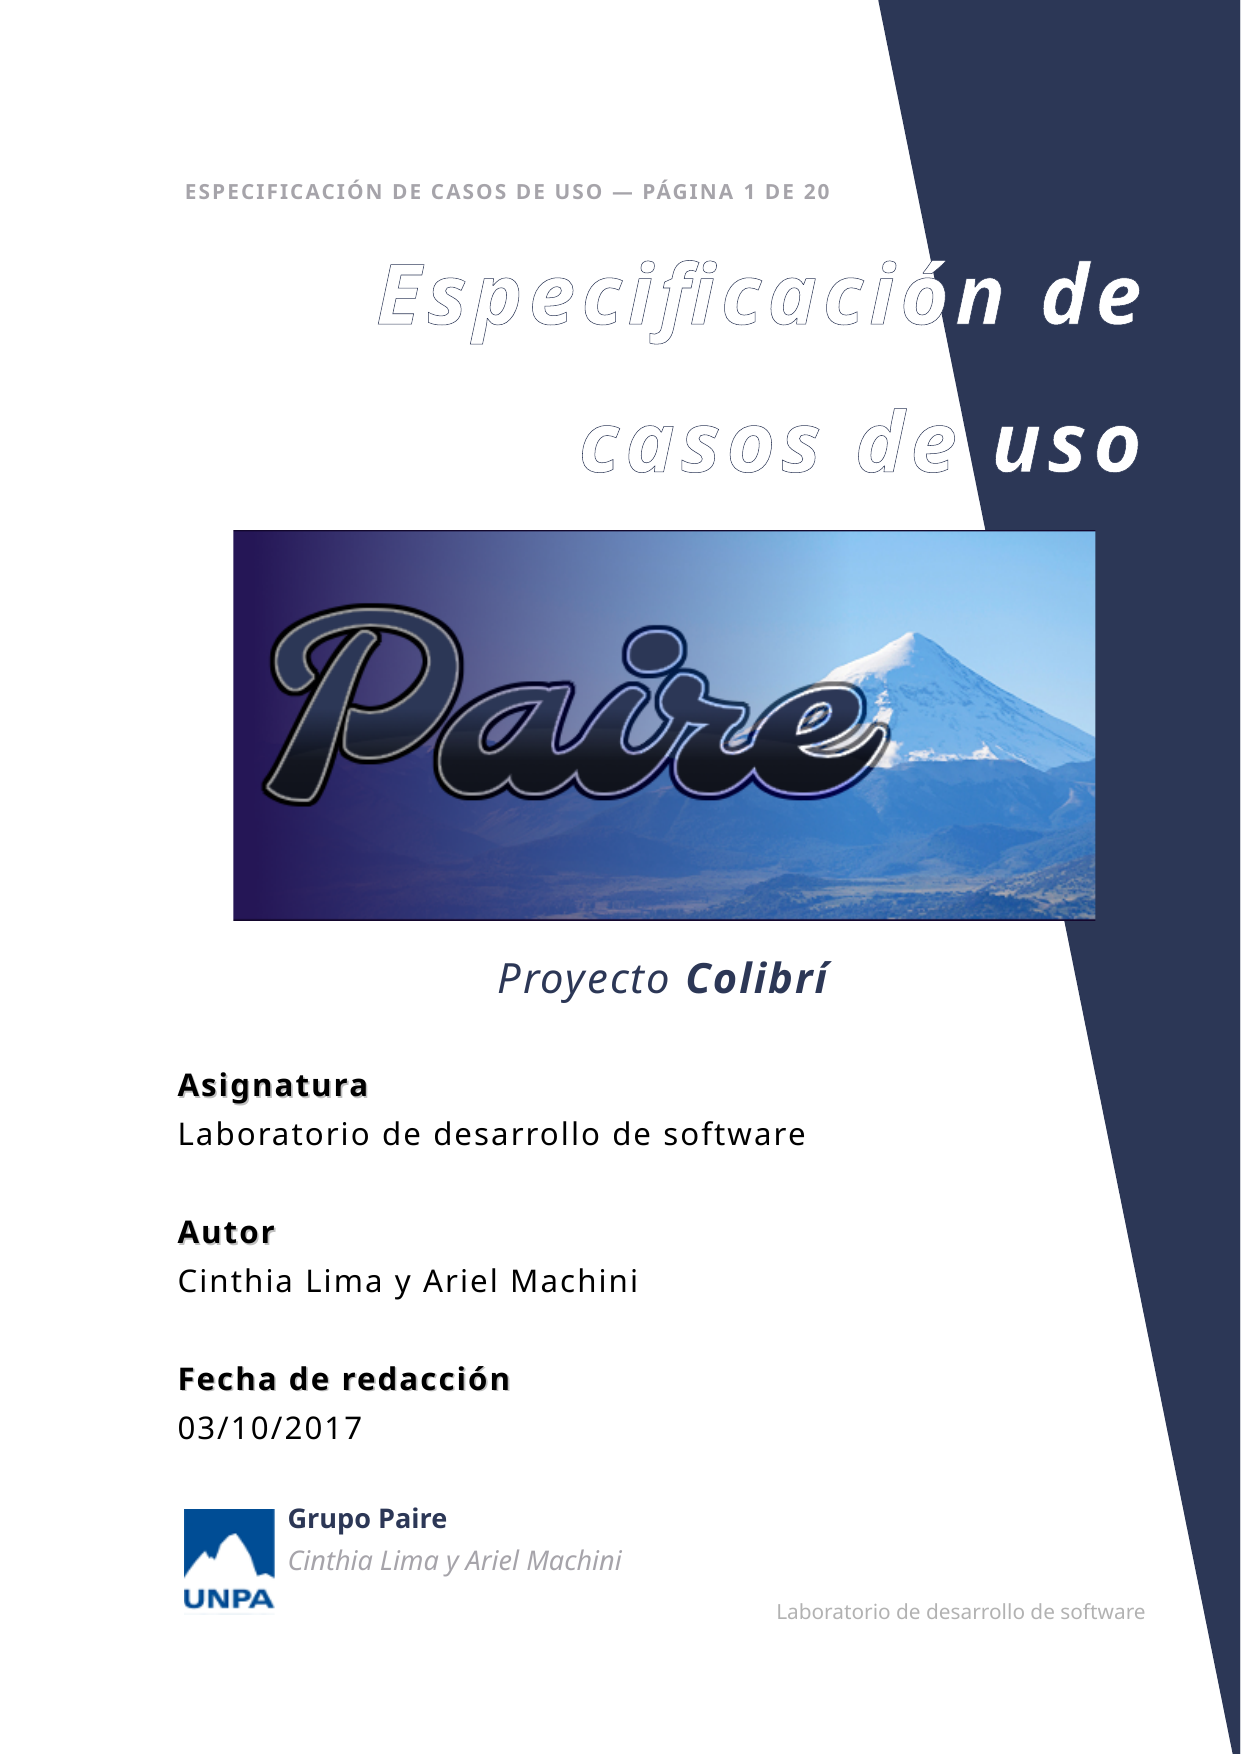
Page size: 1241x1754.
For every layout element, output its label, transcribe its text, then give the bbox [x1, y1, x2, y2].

text Proyecto Colibrí [177, 949, 1081, 1006]
text Autor [177, 1210, 1131, 1252]
text 03/10/2017 [177, 1406, 1152, 1448]
text Laboratorio de desarrollo de software [177, 1112, 1111, 1154]
text Fecha de redacción [177, 1357, 1152, 1399]
picture [184, 1509, 275, 1615]
text Cinthia Lima y Ariel Machini [177, 1259, 1140, 1301]
picture [233, 530, 1096, 921]
text Especificación de casos de uso [177, 235, 978, 496]
text Asignatura [177, 1063, 1101, 1106]
